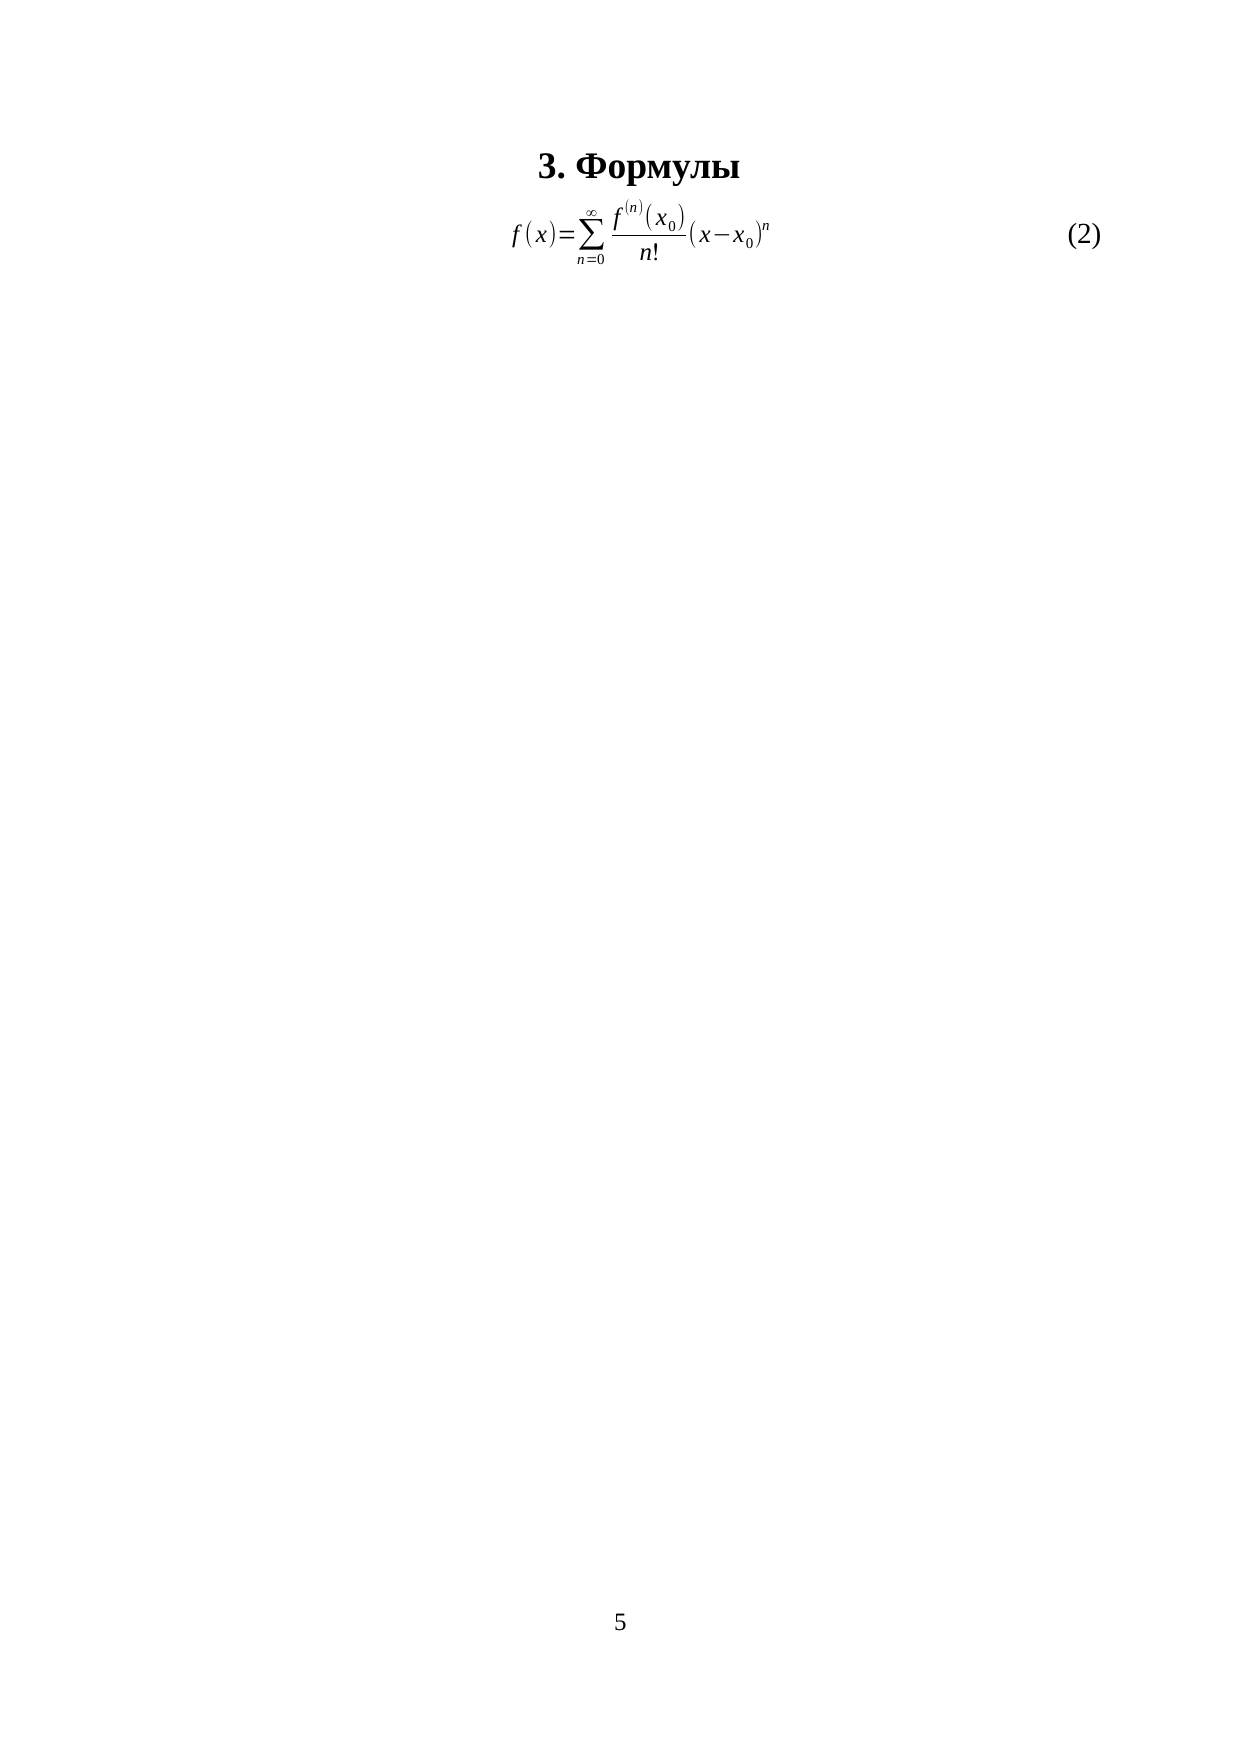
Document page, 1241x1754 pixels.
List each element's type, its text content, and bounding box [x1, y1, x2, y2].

subtitle Формулы [156, 143, 1122, 186]
text (2) [118, 199, 1122, 268]
